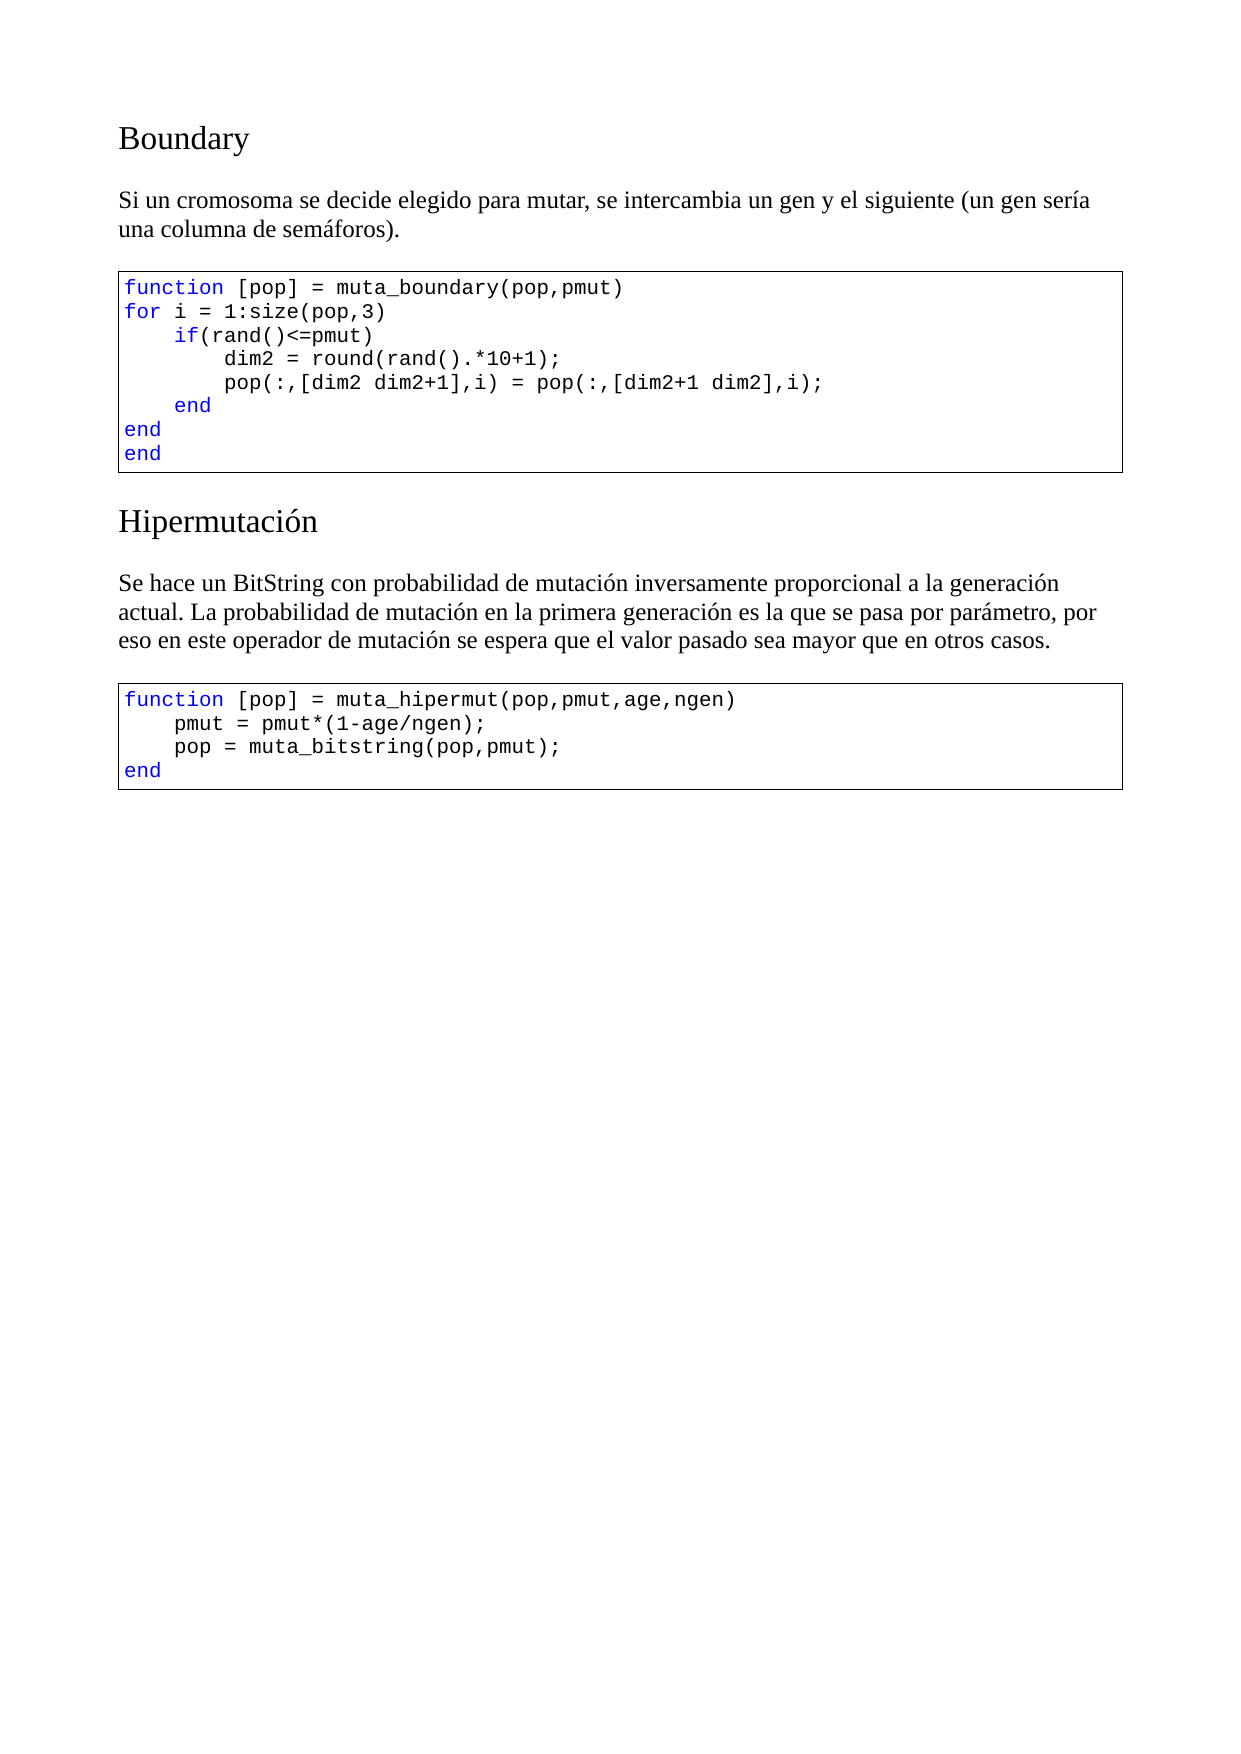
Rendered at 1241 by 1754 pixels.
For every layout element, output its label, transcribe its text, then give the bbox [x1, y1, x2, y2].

text Se hace un BitString con probabilidad de mutación inversamente proporcional a la generación actual. La probabilidad de mutación en la primera generación es la que se pasa por parámetro, por eso en este operador de mutación se espera que el valor pasado sea mayor que en otros casos. [118, 568, 1122, 654]
table_header function [pop] = muta_boundary(pop,pmut) for i = 1:size(pop,3) if(rand()<=pmut) dim2 = round(rand().*10+1); pop(:,[dim2 dim2+1],i) = pop(:,[dim2+1 dim2],i); end end end [119, 272, 1122, 472]
text Boundary [118, 118, 1122, 156]
table_header function [pop] = muta_hipermut(pop,pmut,age,ngen) pmut = pmut*(1-age/ngen); pop = muta_bitstring(pop,pmut); end [119, 684, 1122, 789]
text Si un cromosoma se decide elegido para mutar, se intercambia un gen y el siguiente (un gen sería una columna de semáforos). [118, 185, 1122, 243]
text Hipermutación [118, 501, 1122, 539]
